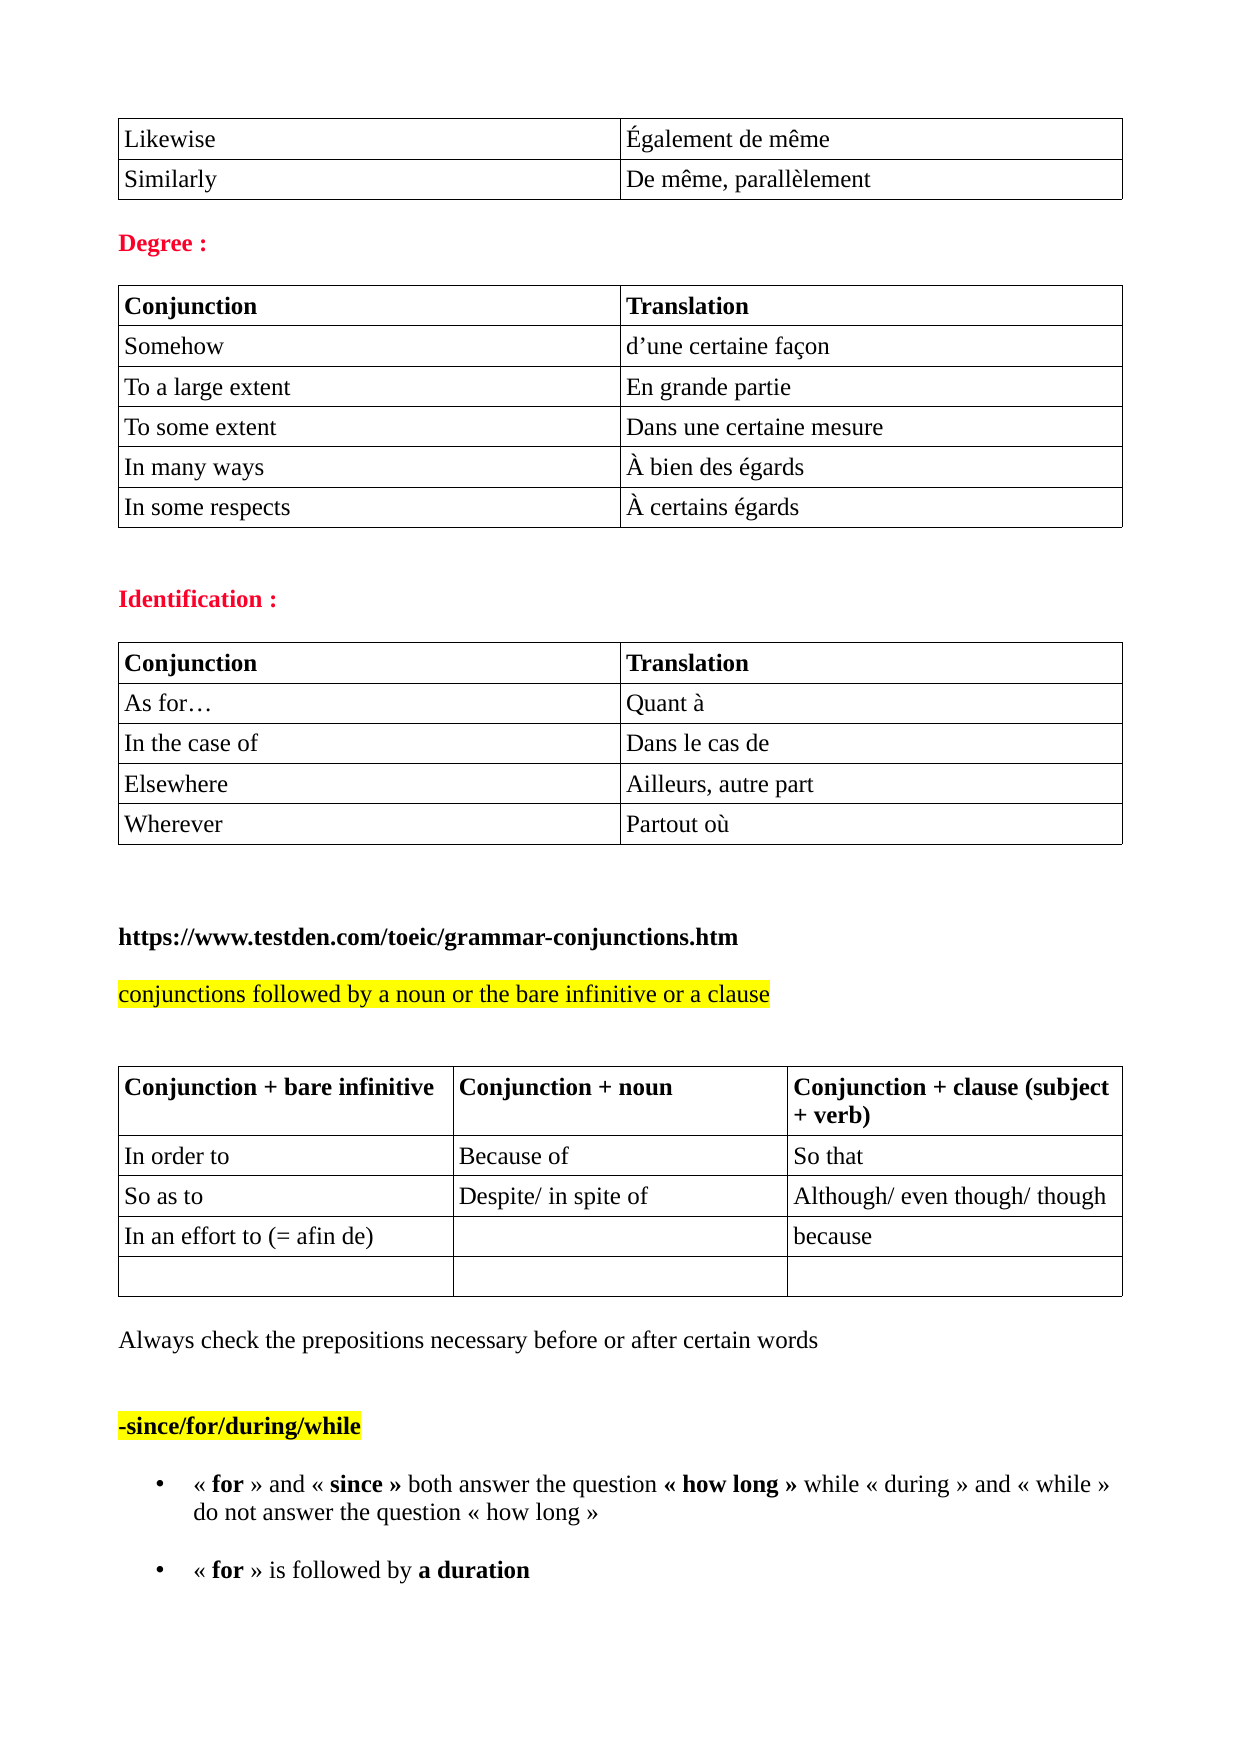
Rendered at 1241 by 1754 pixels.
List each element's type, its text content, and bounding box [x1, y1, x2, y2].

table_cell In many ways [119, 447, 620, 487]
table_header Conjunction + bare infinitive [119, 1067, 453, 1135]
table_cell À certains égards [621, 488, 1122, 527]
table_header Translation [621, 643, 1122, 682]
table_cell To some extent [119, 407, 620, 446]
table_cell Similarly [119, 160, 620, 199]
list « for » is followed by a duration [156, 1555, 1122, 1584]
table_cell In the case of [119, 724, 620, 763]
table_cell In order to [119, 1136, 453, 1175]
table_cell [454, 1217, 787, 1256]
table_cell because [788, 1217, 1122, 1256]
table_cell In an effort to (= afin de) [119, 1217, 453, 1256]
text conjunctions followed by a noun or the bare infinitive or a clause [118, 979, 1122, 1008]
table_cell Quant à [621, 684, 1122, 723]
list « for » and « since » both answer the question « how long » while « during » and « while » do not answer the question « how long » [156, 1469, 1122, 1526]
table_cell À bien des égards [621, 447, 1122, 487]
table_header Conjunction [119, 643, 620, 682]
text https://www.testden.com/toeic/grammar-conjunctions.htm [118, 922, 1122, 951]
table_cell Because of [454, 1136, 787, 1175]
table_header Conjunction [119, 286, 620, 325]
table_header Conjunction + noun [454, 1067, 787, 1135]
table_cell Ailleurs, autre part [621, 764, 1122, 803]
table_cell Également de même [621, 119, 1122, 158]
text Degree : [118, 228, 1122, 256]
table_cell To a large extent [119, 367, 620, 406]
table_cell [788, 1257, 1122, 1296]
text Identification : [118, 584, 1122, 613]
table_cell [454, 1257, 787, 1296]
table_cell As for… [119, 684, 620, 723]
table_cell [119, 1257, 453, 1296]
table_cell Likewise [119, 119, 620, 158]
table_cell So that [788, 1136, 1122, 1175]
text -since/for/during/while [118, 1411, 1122, 1440]
text Always check the prepositions necessary before or after certain words [118, 1325, 1122, 1354]
table_cell Despite/ in spite of [454, 1176, 787, 1216]
table_cell Although/ even though/ though [788, 1176, 1122, 1216]
table_cell In some respects [119, 488, 620, 527]
table_cell Somehow [119, 326, 620, 366]
table_cell Partout où [621, 804, 1122, 844]
table_cell Dans une certaine mesure [621, 407, 1122, 446]
table_header Translation [621, 286, 1122, 325]
table_cell Dans le cas de [621, 724, 1122, 763]
table_cell Wherever [119, 804, 620, 844]
table_cell So as to [119, 1176, 453, 1216]
table_cell De même, parallèlement [621, 160, 1122, 199]
table_header Conjunction + clause (subject + verb) [788, 1067, 1122, 1135]
table_cell Elsewhere [119, 764, 620, 803]
table_cell En grande partie [621, 367, 1122, 406]
table_cell d’une certaine façon [621, 326, 1122, 366]
